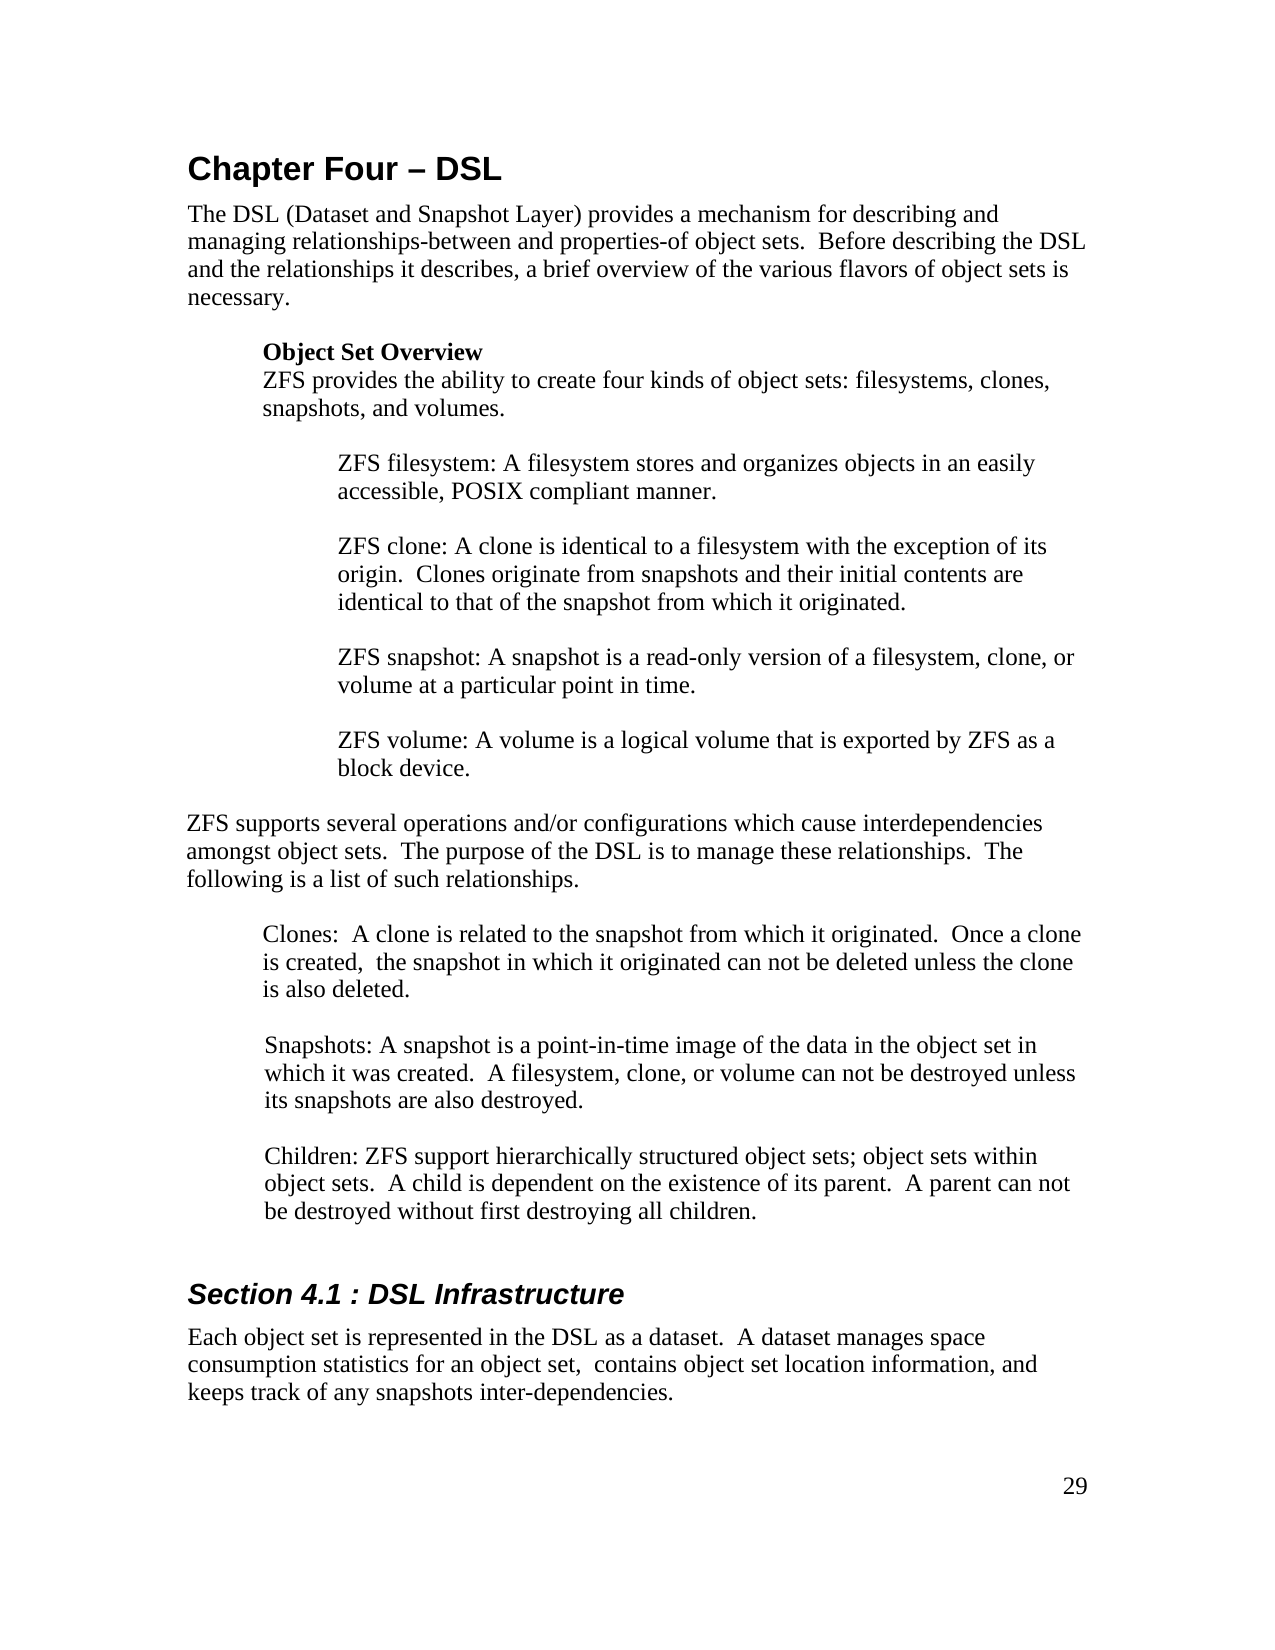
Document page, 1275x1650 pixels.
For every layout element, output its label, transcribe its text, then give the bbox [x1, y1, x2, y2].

text ZFS supports several operations and/or configurations which cause interdependencies amongst object sets. The purpose of the DSL is to manage these relationships. The following is a list of such relationships. [186, 809, 1087, 892]
text ZFS snapshot: A snapshot is a read-only version of a filesystem, clone, or volume at a particular point in time. [337, 643, 1087, 698]
text ZFS clone: A clone is identical to a filesystem with the exception of its origin. Clones originate from snapshots and their initial contents are identical to that of the snapshot from which it originated. [337, 532, 1087, 615]
text The DSL (Dataset and Snapshot Layer) provides a mechanism for describing and managing relationships-between and properties-of object sets. Before describing the DSL and the relationships it describes, a brief overview of the various flavors of object sets is necessary. [187, 200, 1087, 311]
subtitle Chapter Four – DSL [187, 150, 1087, 187]
text ZFS provides the ability to create four kinds of object sets: filesystems, clones, snapshots, and volumes. [262, 366, 1087, 421]
subtitle Section 4.1 : DSL Infrastructure [187, 1278, 1087, 1310]
text Each object set is represented in the DSL as a dataset. A dataset manages space consumption statistics for an object set, contains object set location information, and keeps track of any snapshots inter-dependencies. [187, 1323, 1087, 1406]
text Snapshots: A snapshot is a point-in-time image of the data in the object set in which it was created. A filesystem, clone, or volume can not be destroyed unless its snapshots are also destroyed. [264, 1031, 1087, 1114]
text Children: ZFS support hierarchically structured object sets; object sets within object sets. A child is dependent on the existence of its parent. A parent can not be destroyed without first destroying all children. [264, 1142, 1087, 1225]
text ZFS volume: A volume is a logical volume that is exported by ZFS as a block device. [337, 726, 1087, 782]
text Object Set Overview [262, 338, 1087, 366]
text Clones: A clone is related to the snapshot from which it originated. Once a clone is created, the snapshot in which it originated can not be deleted unless the clone is also deleted. [262, 920, 1087, 1003]
text ZFS filesystem: A filesystem stores and organizes objects in an easily accessible, POSIX compliant manner. [337, 449, 1087, 504]
